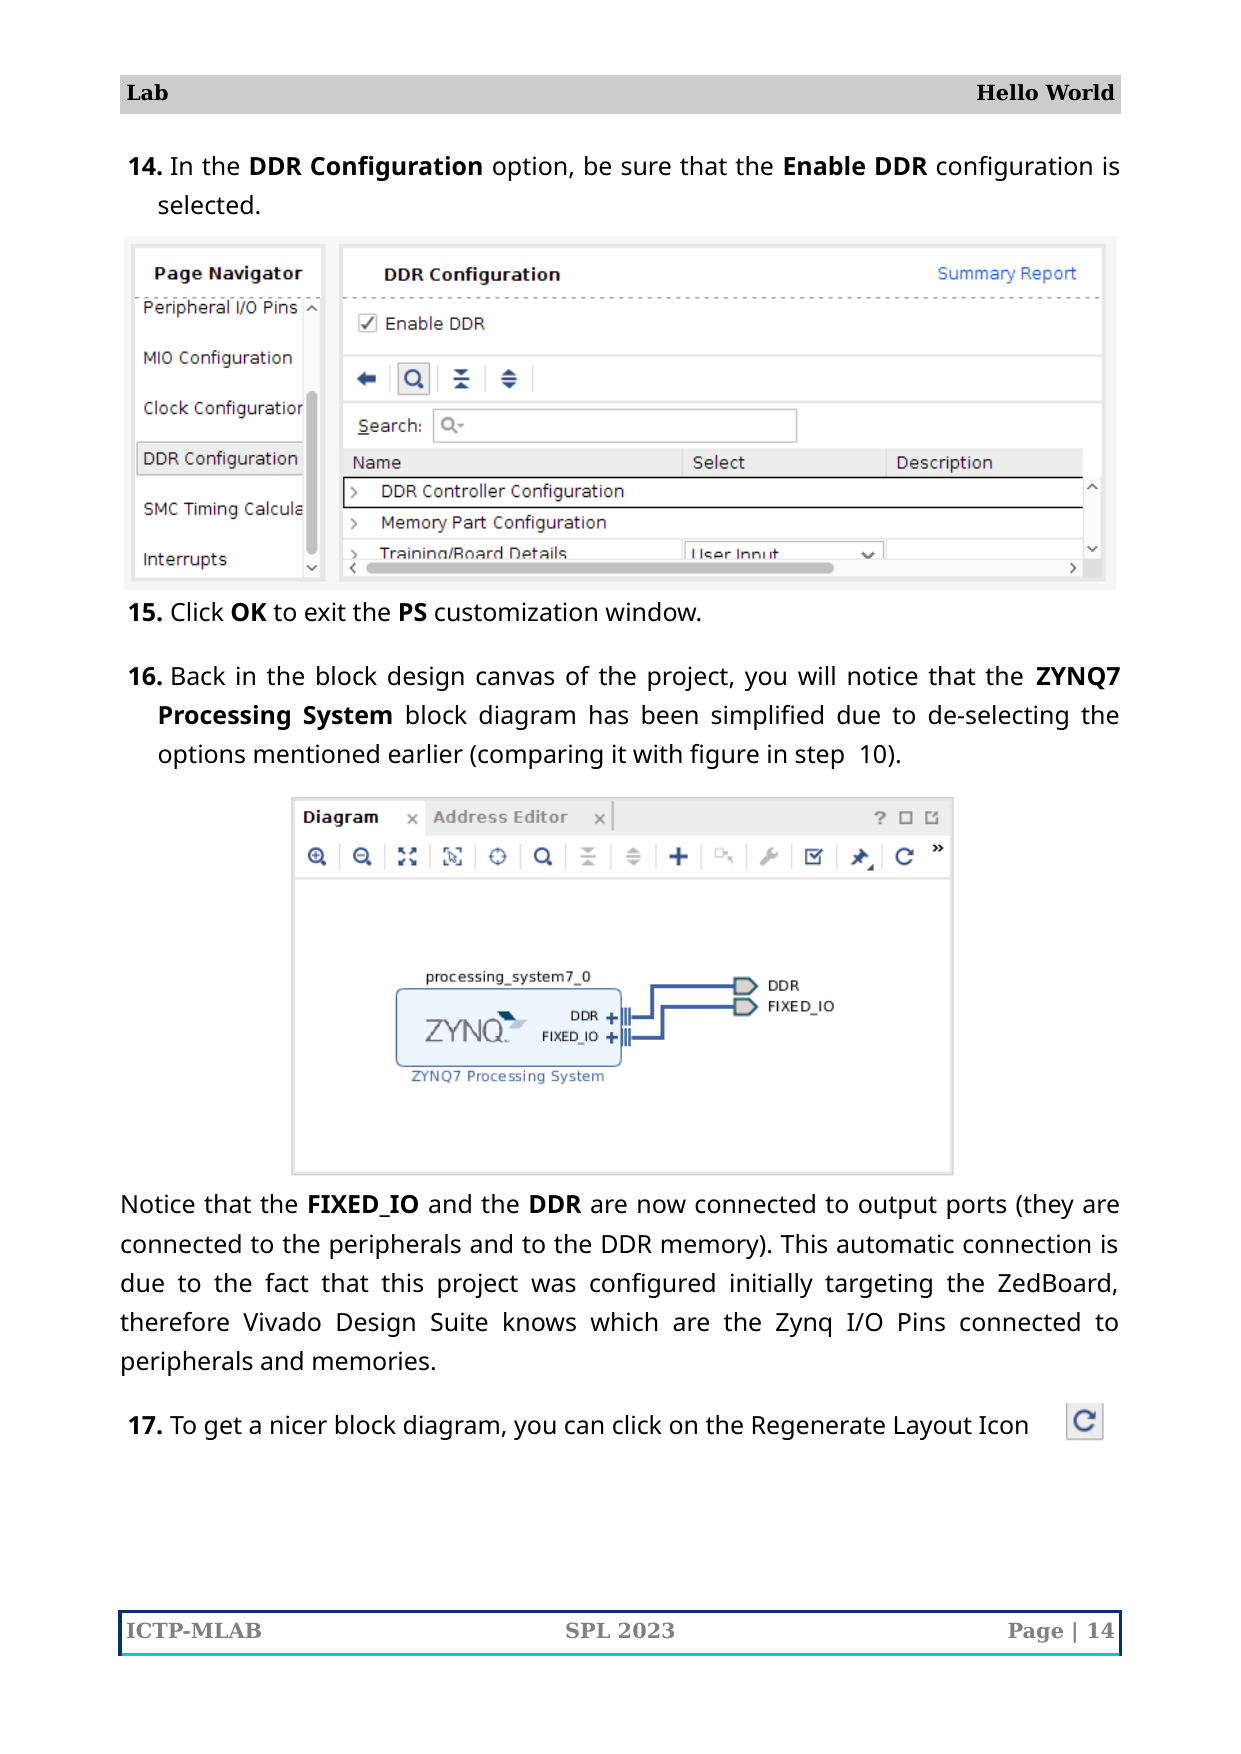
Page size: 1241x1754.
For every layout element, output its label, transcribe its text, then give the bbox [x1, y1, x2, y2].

picture [123, 236, 1117, 590]
list Click OK to exit the PS customization window. [127, 248, 1121, 629]
picture [1066, 1403, 1104, 1442]
list To get a nicer block diagram, you can click on the Regenerate Layout Icon [127, 1408, 1066, 1442]
picture [281, 792, 959, 1182]
text Notice that the FIXED_IO and the DDR are now connected to output ports (they are connected to the peripherals and to the DDR memory). This automatic connection is due to the fact that this project was configured initially targeting the ZedBoard, therefore Vivado Design Suite knows which are the Zynq I/O Pins connected to peripherals and memories. [120, 805, 1121, 1378]
list Back in the block design canvas of the project, you will notice that the ZYNQ7 Processing System block diagram has been simplified due to de-selecting the options mentioned earlier (comparing it with figure in step 9). [127, 658, 1121, 771]
list In the DDR Configuration option, be sure that the Enable DDR configuration is selected. [127, 148, 1121, 222]
